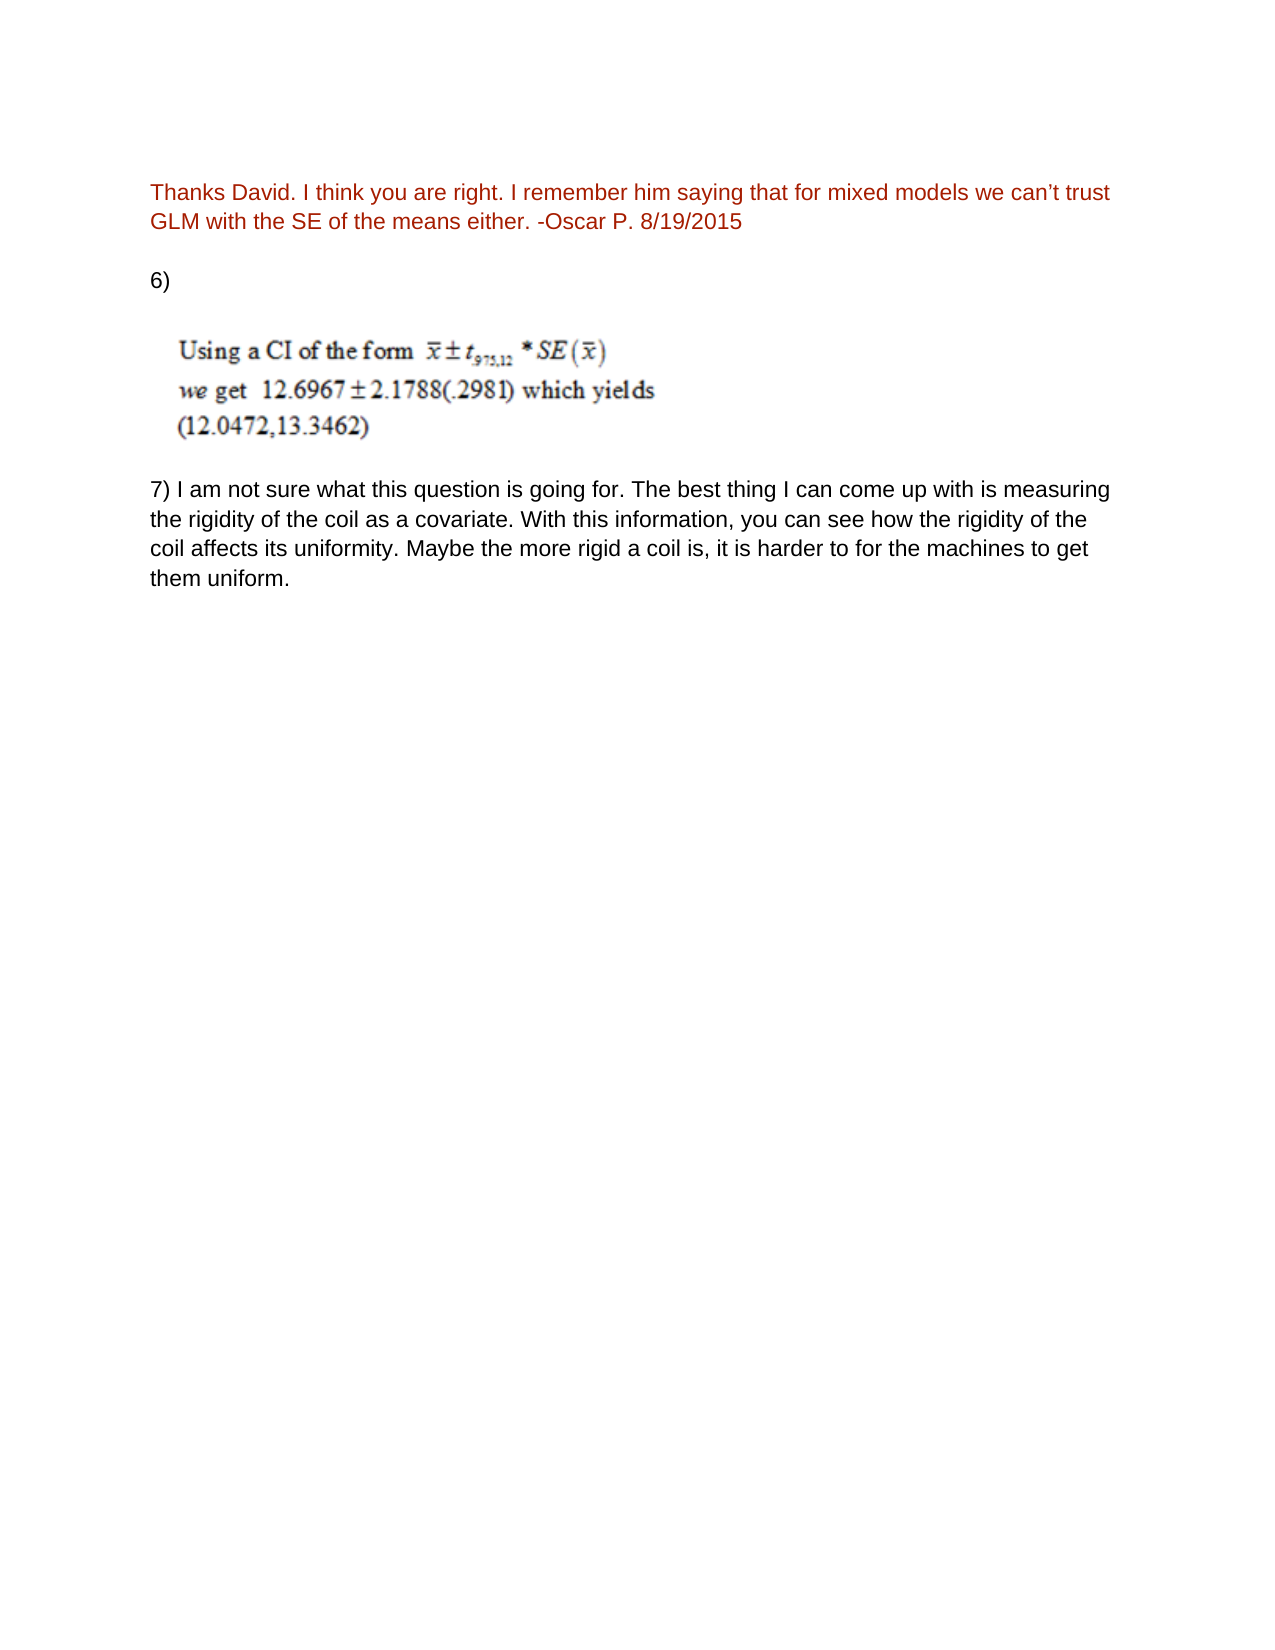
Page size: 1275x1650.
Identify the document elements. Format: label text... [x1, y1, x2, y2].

text Thanks David. I think you are right. I remember him saying that for mixed models we can’t trust GLM with the SE of the means either. -Oscar P. 8/19/2015 [150, 179, 1125, 234]
text 6) [150, 267, 1125, 293]
picture [168, 315, 658, 455]
text 7) I am not sure what this question is going for. The best thing I can come up with is measuring the rigidity of the coil as a covariate. With this information, you can see how the rigidity of the coil affects its uniformity. Maybe the more rigid a coil is, it is harder to for the machines to get them uniform. [150, 477, 1125, 591]
